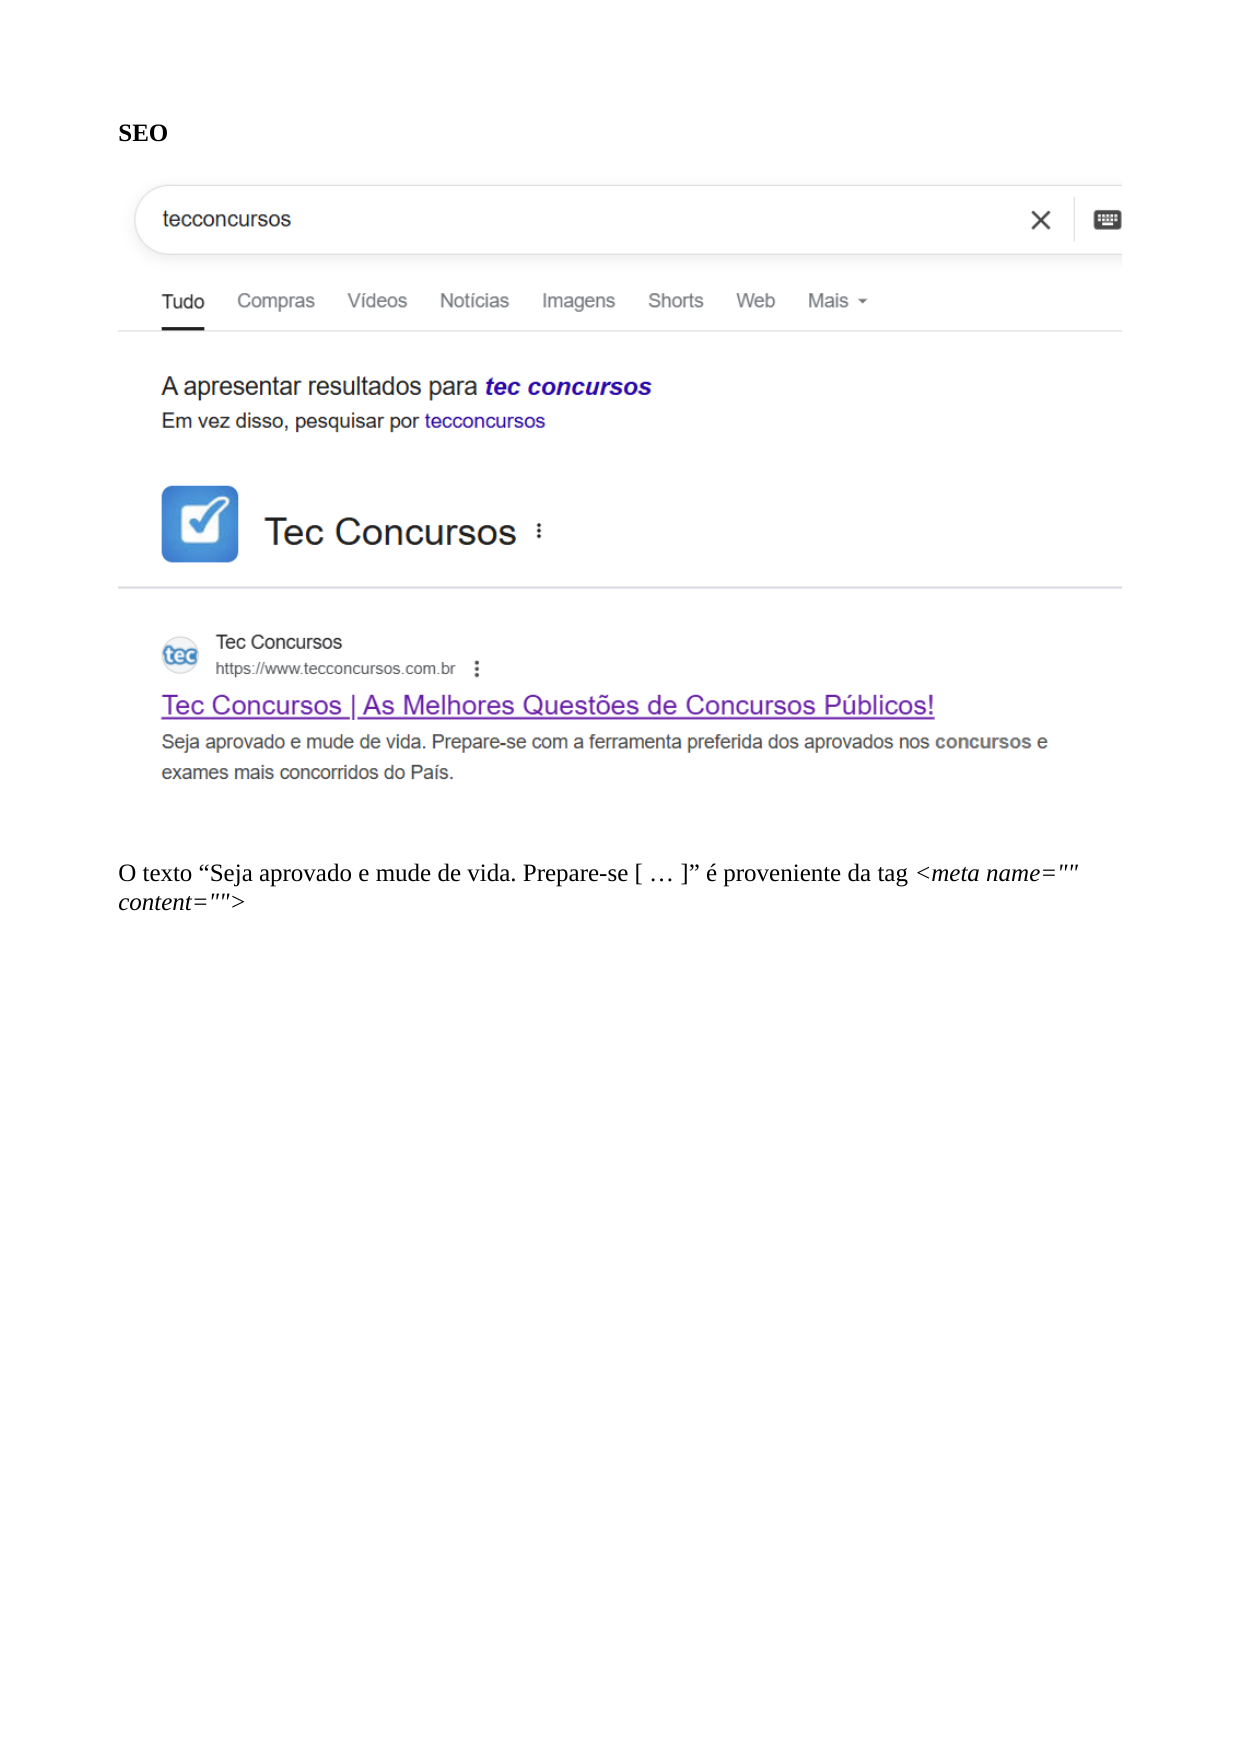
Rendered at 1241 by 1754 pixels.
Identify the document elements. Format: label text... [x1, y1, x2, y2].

picture [118, 175, 1123, 801]
text O texto “Seja aprovado e mude de vida. Prepare-se [ … ]” é proveniente da tag <meta name="" content=""> [118, 858, 1122, 915]
text SEO [118, 118, 1122, 147]
